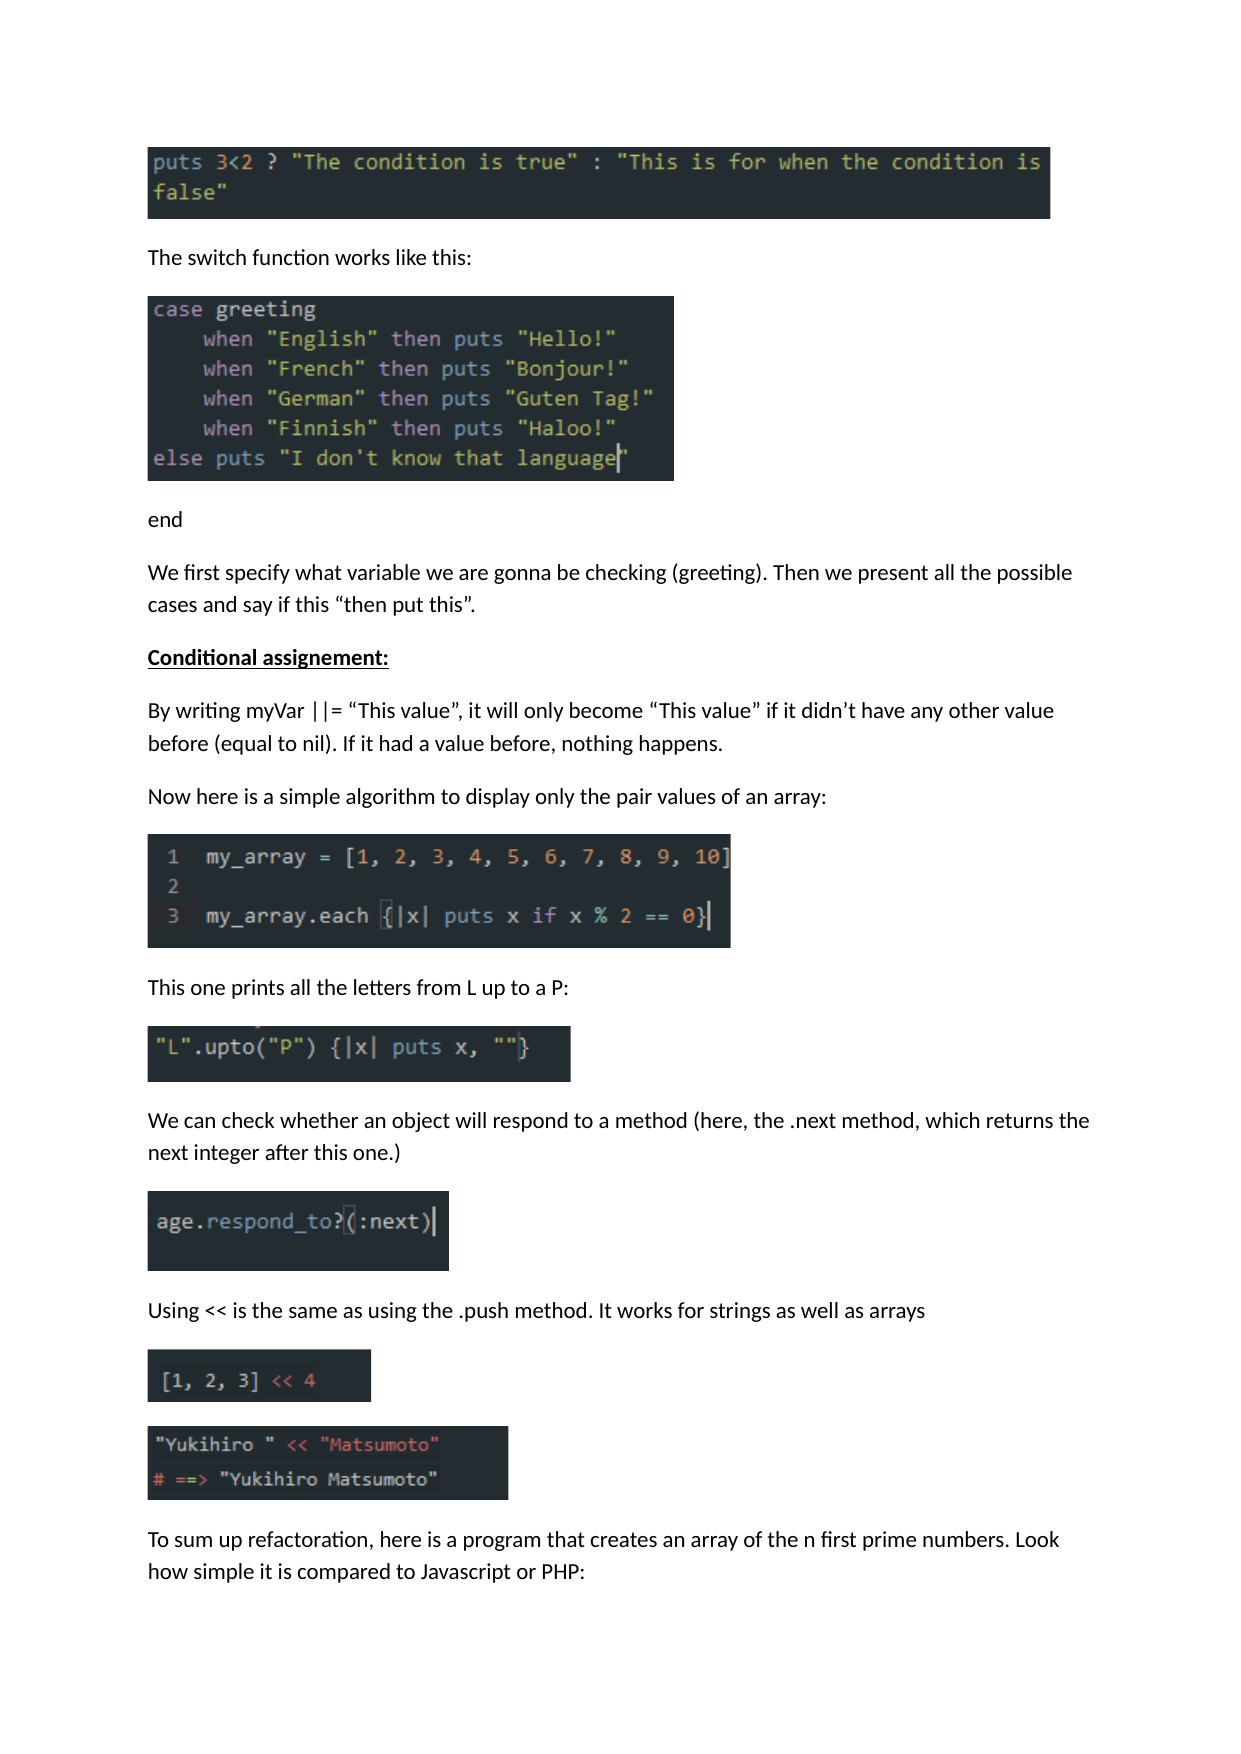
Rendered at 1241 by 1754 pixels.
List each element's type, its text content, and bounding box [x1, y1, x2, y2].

text Now here is a simple algorithm to display only the pair values of an array: [148, 782, 1093, 810]
picture [147, 296, 674, 481]
text end [148, 505, 1093, 533]
picture [147, 147, 1051, 219]
text By writing myVar ||= “This value”, it will only become “This value” if it didn’t have any other value before (equal to nil). If it had a value before, nothing happens. [148, 697, 1093, 757]
text We first specify what variable we are gonna be checking (greeting). Then we present all the possible cases and say if this “then put this”. [148, 558, 1093, 618]
text To sum up refactoration, here is a program that creates an array of the n first prime numbers. Look how simple it is compared to Javascript or PHP: [148, 1525, 1093, 1585]
picture [147, 1191, 449, 1271]
text The switch function works like this: [148, 243, 1093, 271]
picture [147, 1348, 372, 1402]
picture [147, 834, 731, 948]
text Using << is the same as using the .push method. It works for strings as well as arrays [148, 1296, 1093, 1324]
text This one prints all the letters from L up to a P: [148, 973, 1093, 1001]
picture [147, 1426, 509, 1500]
text Conditional assignement: [148, 643, 1093, 672]
picture [147, 1026, 571, 1082]
text We can check whether an object will respond to a method (here, the .next method, which returns the next integer after this one.) [148, 1106, 1093, 1166]
